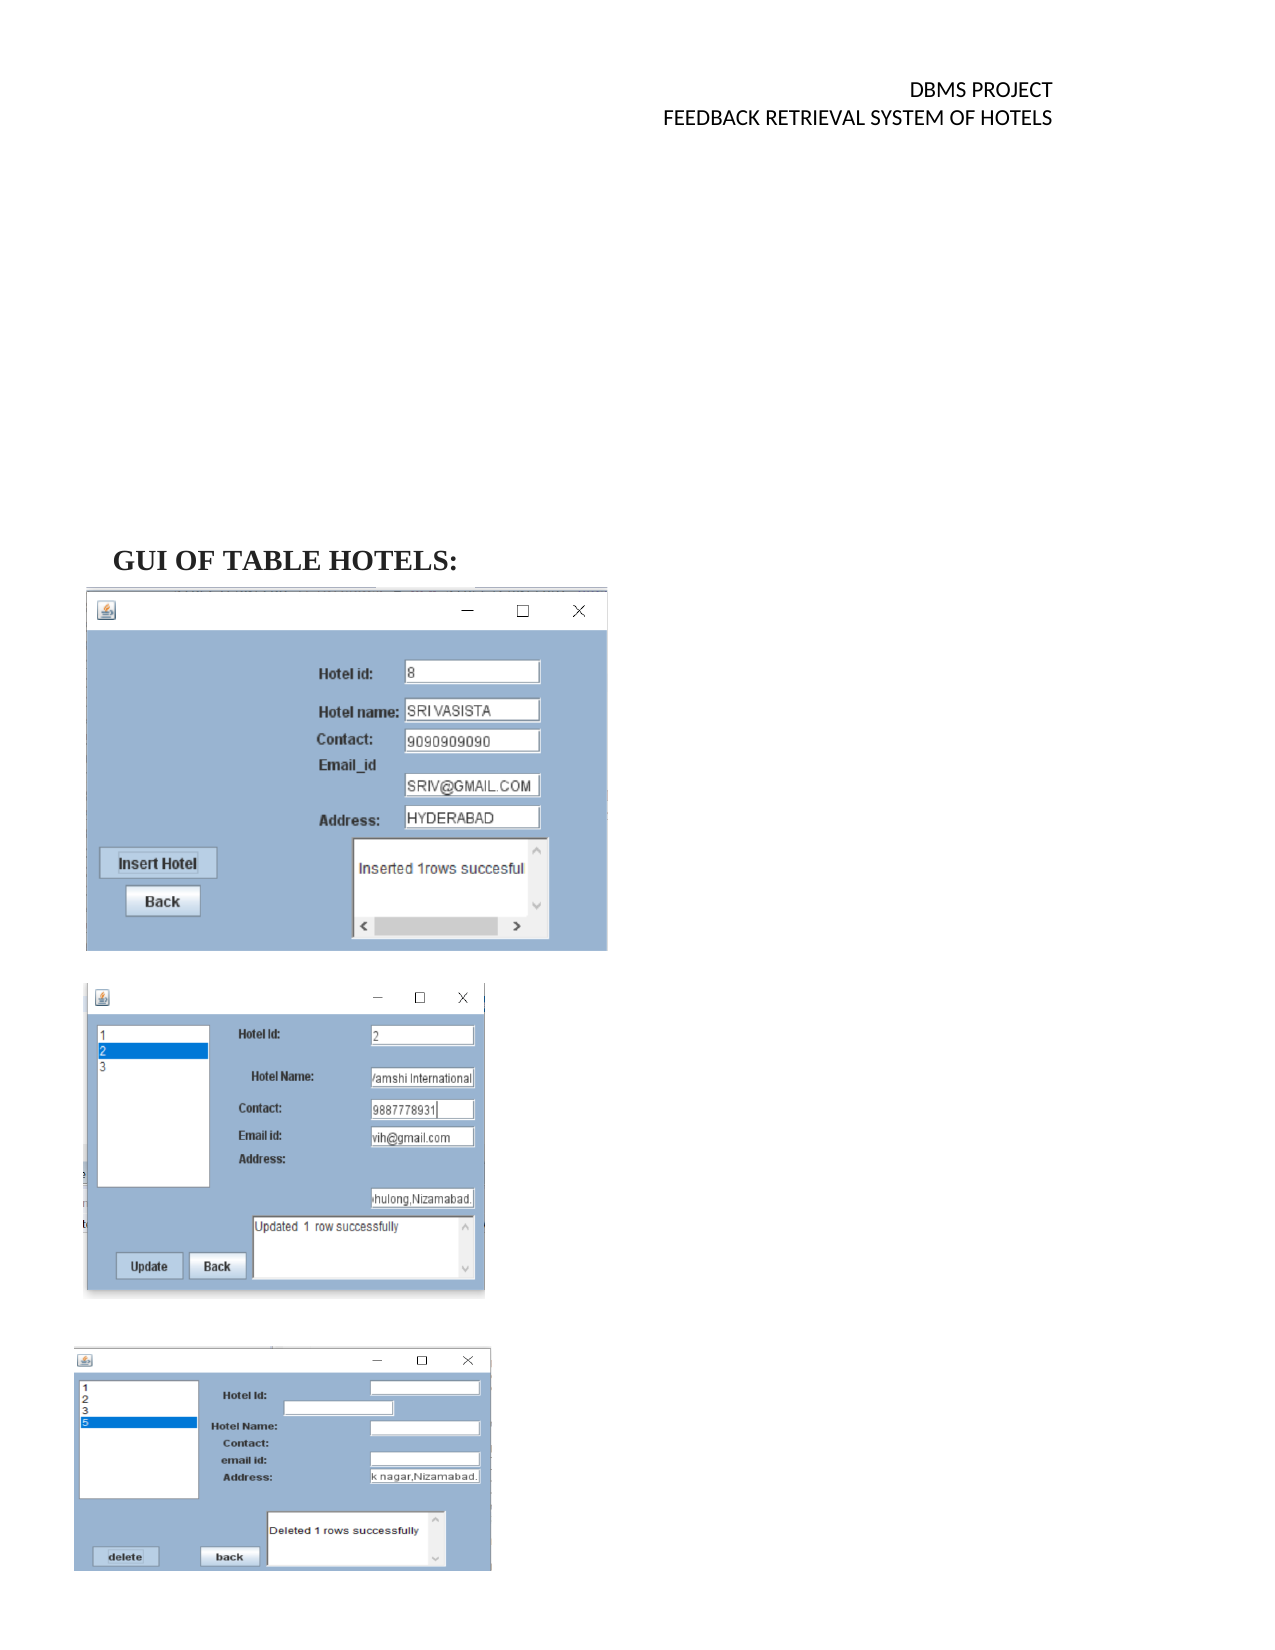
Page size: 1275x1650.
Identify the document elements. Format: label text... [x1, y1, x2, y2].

picture [86, 587, 608, 951]
text GUI OF TABLE HOTELS: [112, 543, 1162, 577]
picture [83, 983, 485, 1299]
picture [74, 1346, 492, 1571]
